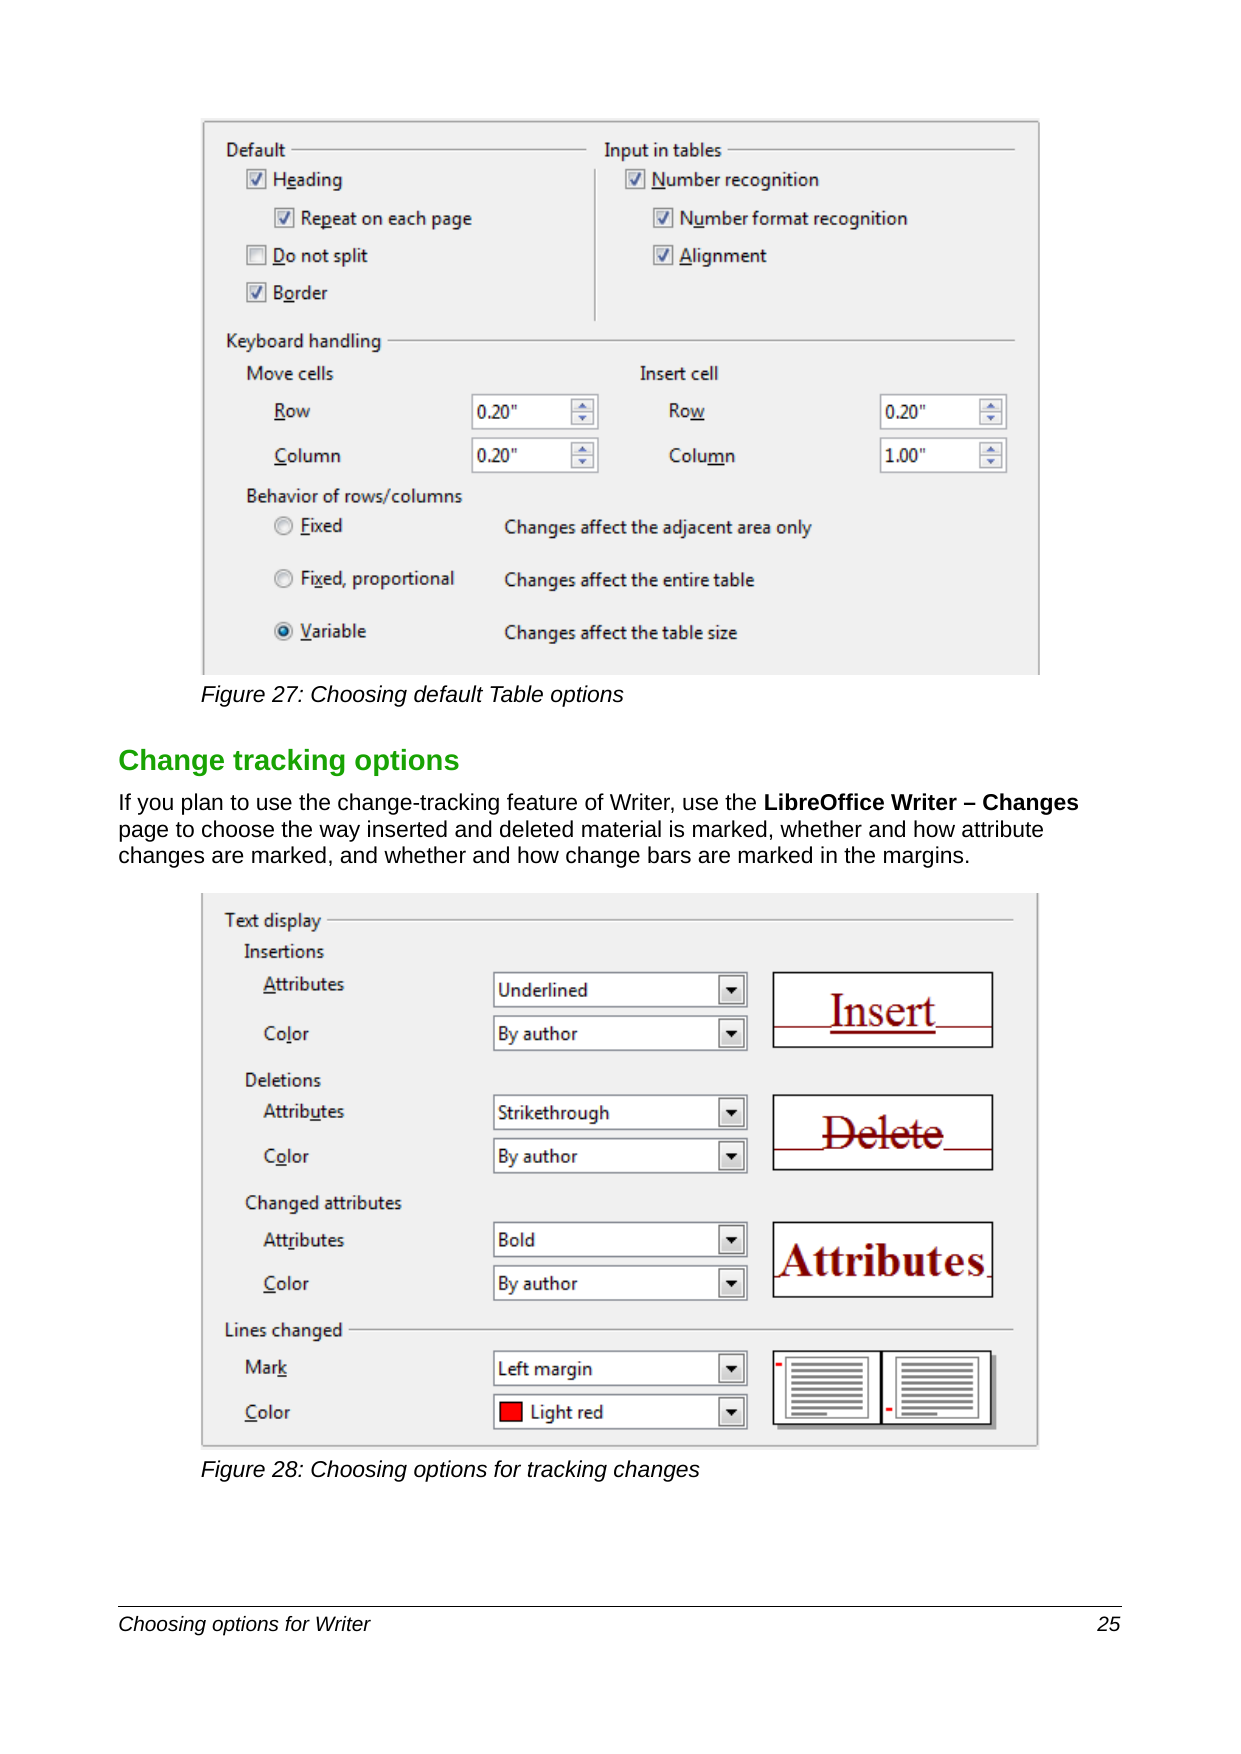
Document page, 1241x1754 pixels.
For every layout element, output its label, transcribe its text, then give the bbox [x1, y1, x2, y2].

subtitle Change tracking options [118, 743, 1122, 777]
picture [200, 118, 1040, 675]
text Figure 27: Choosing default Table options [201, 681, 1040, 708]
text Figure 28: Choosing options for tracking changes [201, 1456, 1040, 1483]
picture [200, 893, 1040, 1450]
text If you plan to use the change-tracking feature of Writer, use the LibreOffice Writer – Changes page to choose the way inserted and deleted material is marked, whether and how attribute changes are marked, and whether and how change bars are marked in the margins. [118, 789, 1122, 868]
